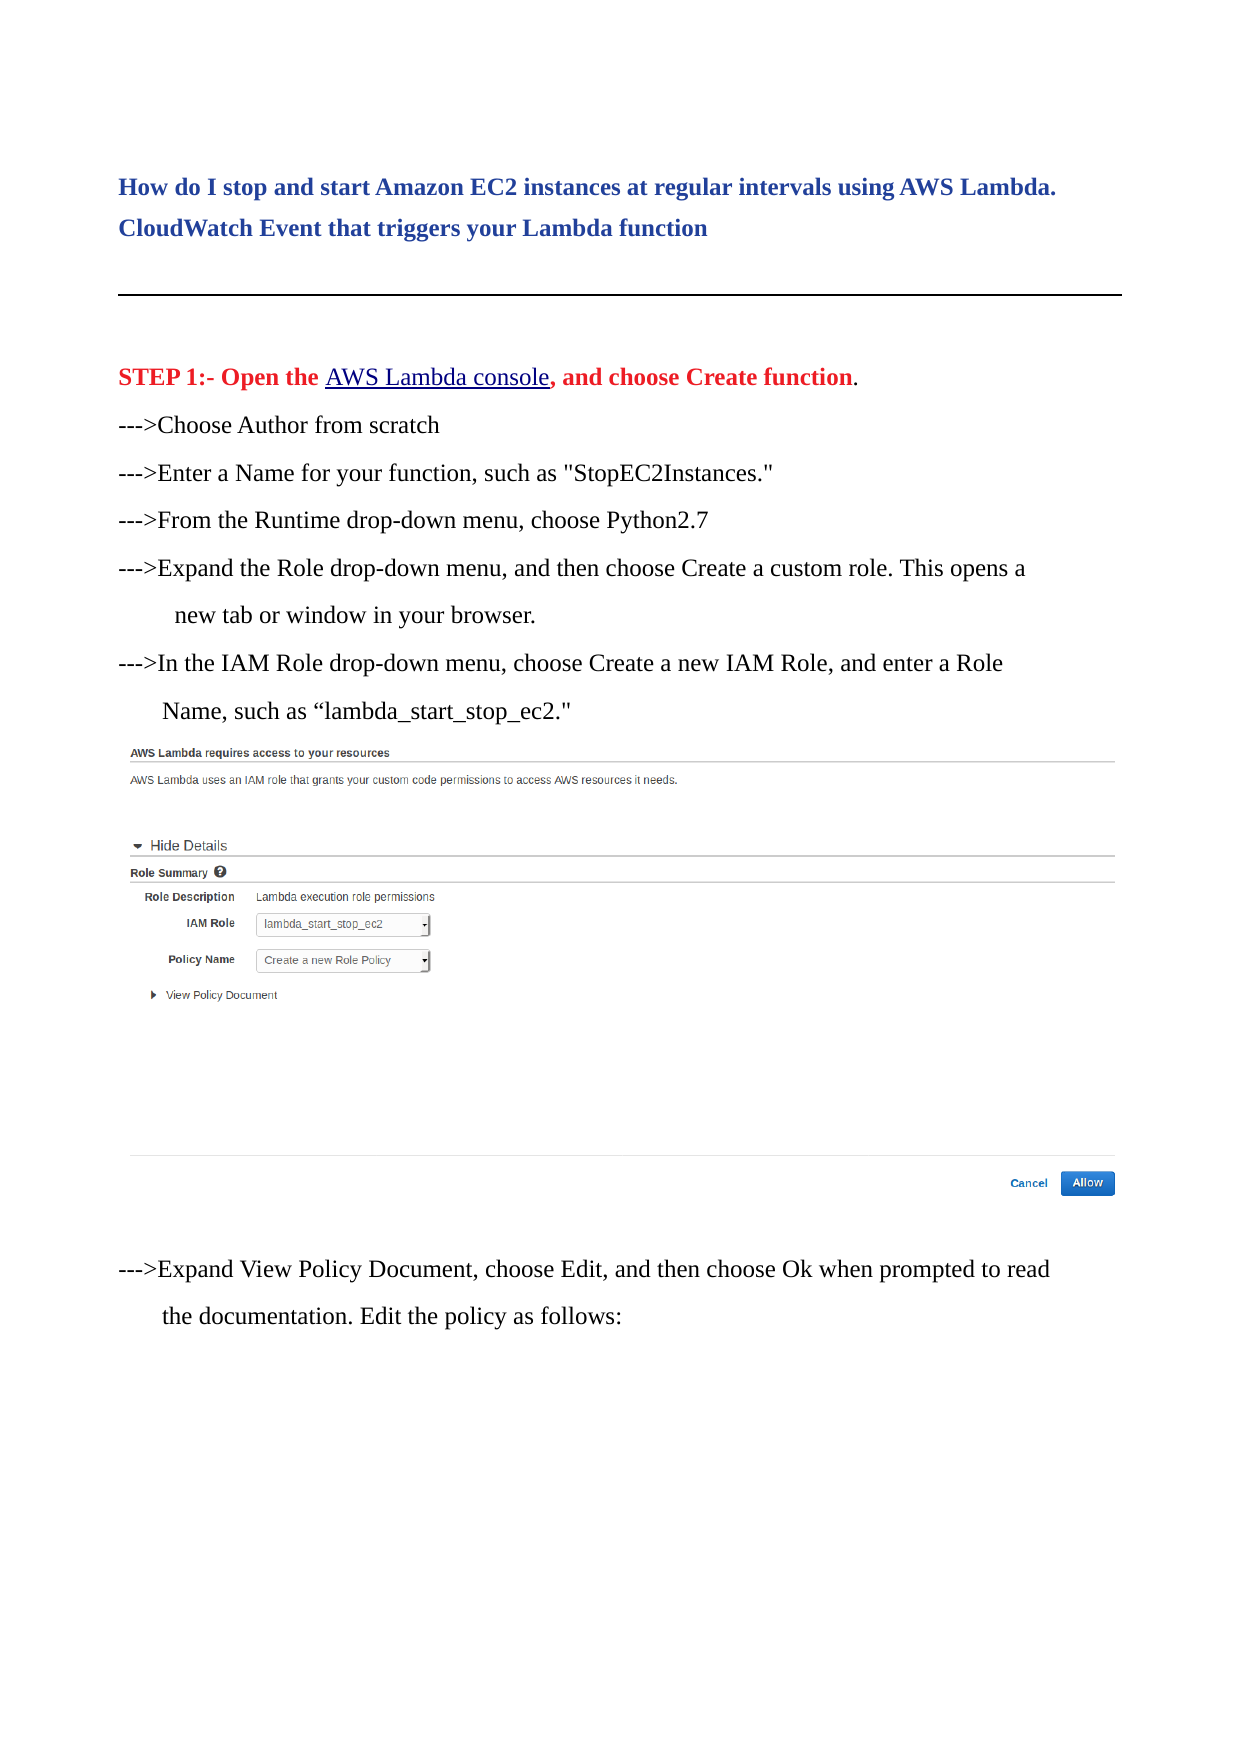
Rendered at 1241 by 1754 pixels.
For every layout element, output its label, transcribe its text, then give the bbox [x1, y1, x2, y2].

text CloudWatch Event that triggers your Lambda function [118, 213, 1122, 242]
text STEP 1:- Open the AWS Lambda console, and choose Create function. [118, 362, 1122, 391]
picture [118, 743, 1123, 1202]
text --->Choose Author from scratch [118, 410, 1122, 439]
text --->Expand View Policy Document, choose Edit, and then choose Ok when prompted to read [118, 1254, 1122, 1283]
text --->Enter a Name for your function, such as "StopEC2Instances." [118, 458, 1122, 486]
text Name, such as “lambda_start_stop_ec2." [118, 696, 1122, 724]
text --->In the IAM Role drop-down menu, choose Create a new IAM Role, and enter a Role [118, 648, 1122, 677]
text new tab or window in your browser. [118, 601, 1122, 629]
text the documentation. Edit the policy as follows: [118, 1301, 1122, 1330]
text --->Expand the Role drop-down menu, and then choose Create a custom role. This opens a [118, 553, 1122, 582]
text --->From the Runtime drop-down menu, choose Python2.7 [118, 505, 1122, 534]
subtitle How do I stop and start Amazon EC2 instances at regular intervals using AWS Lambda. [118, 172, 1122, 201]
